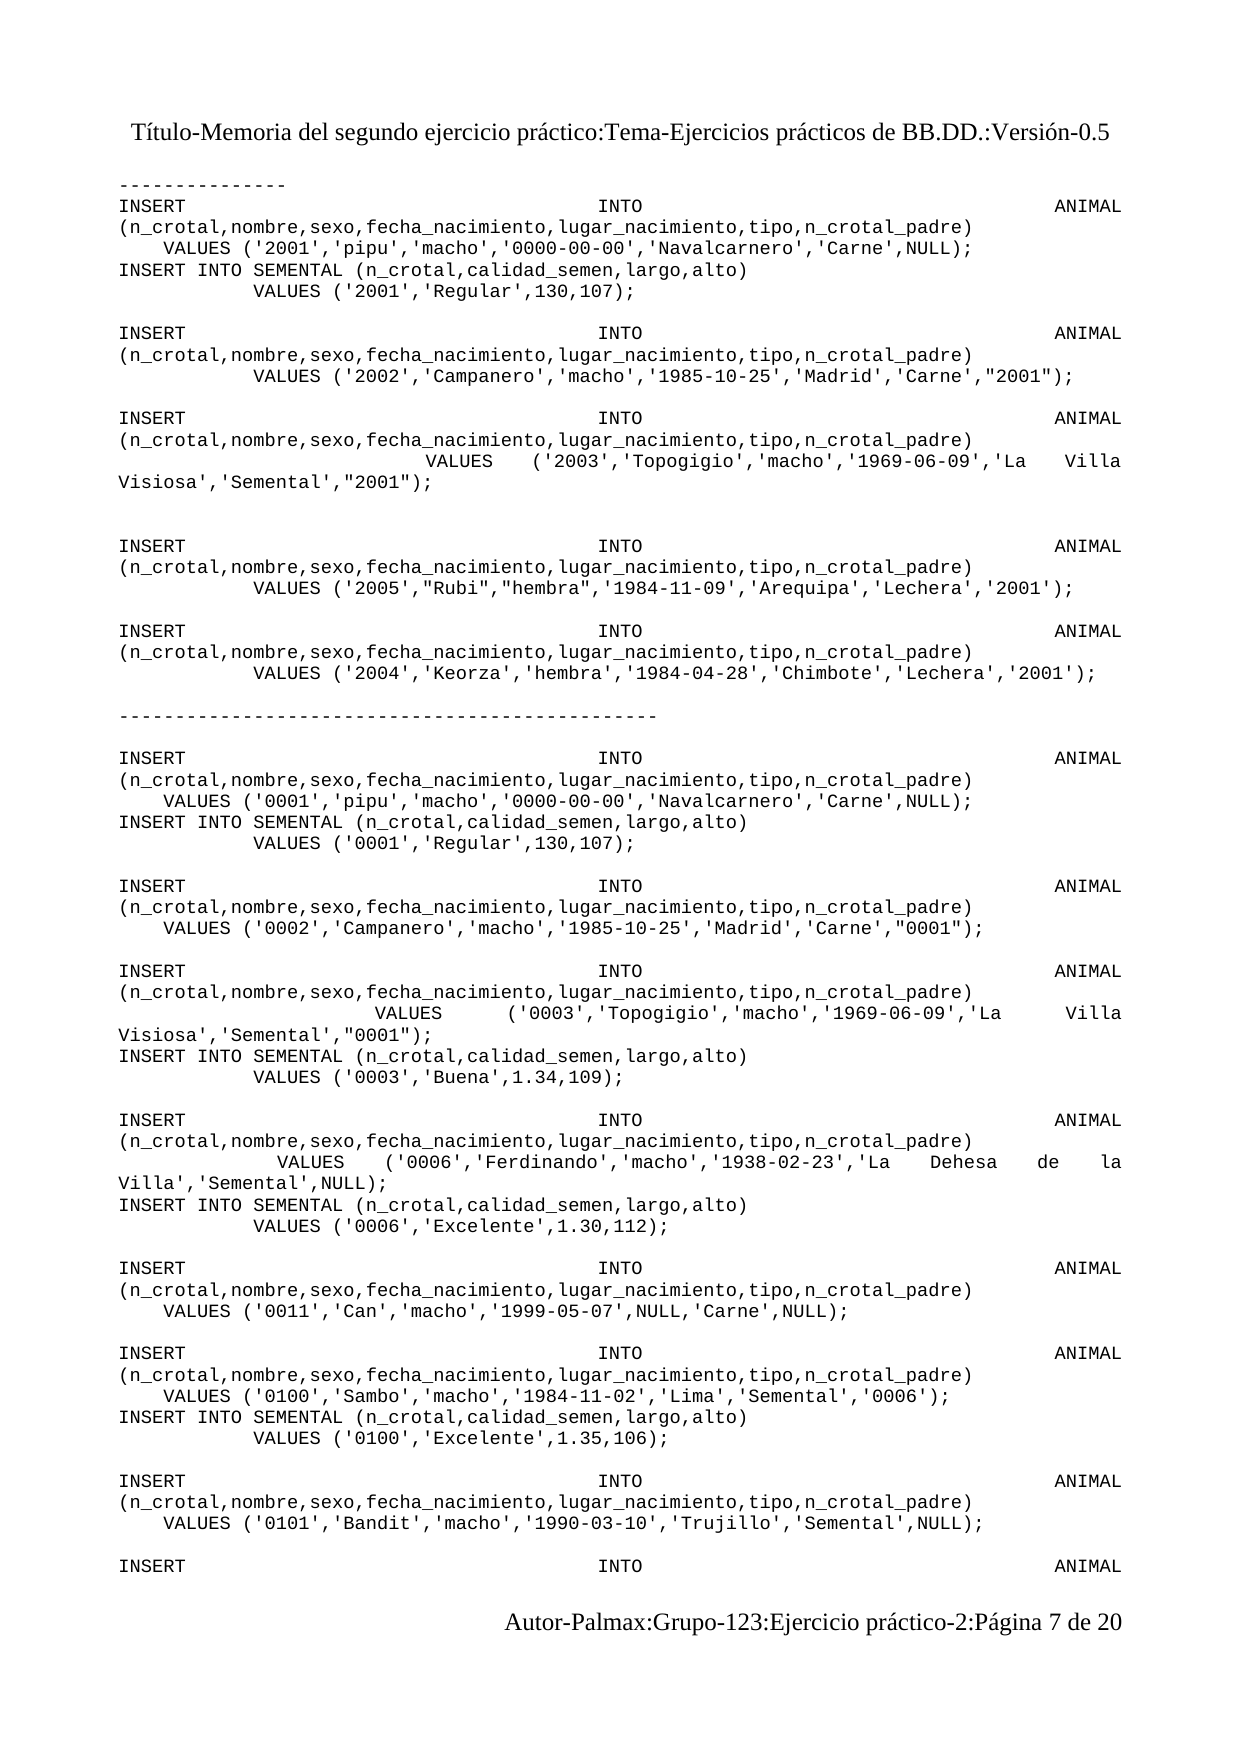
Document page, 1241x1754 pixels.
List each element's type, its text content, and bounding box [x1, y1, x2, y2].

text INSERT INTO ANIMAL (n_crotal,nombre,sexo,fecha_nacimiento,lugar_nacimiento,tipo,n_crotal_padre) [118, 622, 1122, 664]
text VALUES ('0001','Regular',130,107); [118, 834, 1122, 855]
text VALUES ('2004','Keorza','hembra','1984-04-28','Chimbote','Lechera','2001'); [118, 664, 1122, 685]
text VALUES ('2005',"Rubi","hembra",'1984-11-09','Arequipa','Lechera','2001'); [118, 579, 1122, 600]
text VALUES ('0101','Bandit','macho','1990-03-10','Trujillo','Semental',NULL); [118, 1514, 1122, 1535]
text INSERT INTO ANIMAL (n_crotal,nombre,sexo,fecha_nacimiento,lugar_nacimiento,tipo,n_crotal_padre) [118, 409, 1122, 452]
text VALUES ('0011','Can','macho','1999-05-07',NULL,'Carne',NULL); [118, 1302, 1122, 1323]
text INSERT INTO ANIMAL (n_crotal,nombre,sexo,fecha_nacimiento,lugar_nacimiento,tipo,n_crotal_padre) [118, 197, 1122, 239]
text INSERT INTO SEMENTAL (n_crotal,calidad_semen,largo,alto) [118, 813, 1122, 834]
text VALUES ('0006','Ferdinando','macho','1938-02-23','La Dehesa de la Villa','Semental',NULL); [118, 1153, 1122, 1195]
text VALUES ('0006','Excelente',1.30,112); [118, 1217, 1122, 1238]
text INSERT INTO SEMENTAL (n_crotal,calidad_semen,largo,alto) [118, 1408, 1122, 1429]
text INSERT INTO SEMENTAL (n_crotal,calidad_semen,largo,alto) [118, 1047, 1122, 1068]
text VALUES ('0002','Campanero','macho','1985-10-25','Madrid','Carne',"0001"); [118, 919, 1122, 940]
text VALUES ('2001','Regular',130,107); [118, 282, 1122, 303]
text INSERT INTO ANIMAL (n_crotal,nombre,sexo,fecha_nacimiento,lugar_nacimiento,tipo,n_crotal_padre) [118, 1344, 1122, 1387]
text VALUES ('0100','Excelente',1.35,106); [118, 1429, 1122, 1450]
text INSERT INTO ANIMAL (n_crotal,nombre,sexo,fecha_nacimiento,lugar_nacimiento,tipo,n_crotal_padre) [118, 1472, 1122, 1514]
text INSERT INTO SEMENTAL (n_crotal,calidad_semen,largo,alto) [118, 260, 1122, 282]
text VALUES ('0003','Buena',1.34,109); [118, 1068, 1122, 1089]
text INSERT INTO ANIMAL (n_crotal,nombre,sexo,fecha_nacimiento,lugar_nacimiento,tipo,n_crotal_padre) [118, 324, 1122, 367]
text INSERT INTO ANIMAL (n_crotal,nombre,sexo,fecha_nacimiento,lugar_nacimiento,tipo,n_crotal_padre) [118, 537, 1122, 579]
text VALUES ('0001','pipu','macho','0000-00-00','Navalcarnero','Carne',NULL); [118, 792, 1122, 813]
text INSERT INTO ANIMAL (n_crotal,nombre,sexo,fecha_nacimiento,lugar_nacimiento,tipo,n_crotal_padre) [118, 1110, 1122, 1153]
text INSERT INTO ANIMAL (n_crotal,nombre,sexo,fecha_nacimiento,lugar_nacimiento,tipo,n_crotal_padre) [118, 1259, 1122, 1302]
text --------------- [118, 175, 1122, 197]
text INSERT INTO ANIMAL (n_crotal,nombre,sexo,fecha_nacimiento,lugar_nacimiento,tipo,n_crotal_padre) [118, 877, 1122, 919]
text INSERT INTO ANIMAL (n_crotal,nombre,sexo,fecha_nacimiento,lugar_nacimiento,tipo,n_crotal_padre) [118, 962, 1122, 1004]
text ------------------------------------------------ [118, 707, 1122, 728]
text INSERT INTO SEMENTAL (n_crotal,calidad_semen,largo,alto) [118, 1195, 1122, 1217]
text VALUES ('2002','Campanero','macho','1985-10-25','Madrid','Carne',"2001"); [118, 367, 1122, 388]
text INSERT INTO ANIMAL [118, 1557, 1122, 1578]
text VALUES ('0100','Sambo','macho','1984-11-02','Lima','Semental','0006'); [118, 1387, 1122, 1408]
text INSERT INTO ANIMAL (n_crotal,nombre,sexo,fecha_nacimiento,lugar_nacimiento,tipo,n_crotal_padre) [118, 749, 1122, 792]
text VALUES ('0003','Topogigio','macho','1969-06-09','La Villa Visiosa','Semental',"0001"); [118, 1004, 1122, 1047]
text VALUES ('2001','pipu','macho','0000-00-00','Navalcarnero','Carne',NULL); [118, 239, 1122, 260]
text VALUES ('2003','Topogigio','macho','1969-06-09','La Villa Visiosa','Semental',"2001"); [118, 452, 1122, 494]
